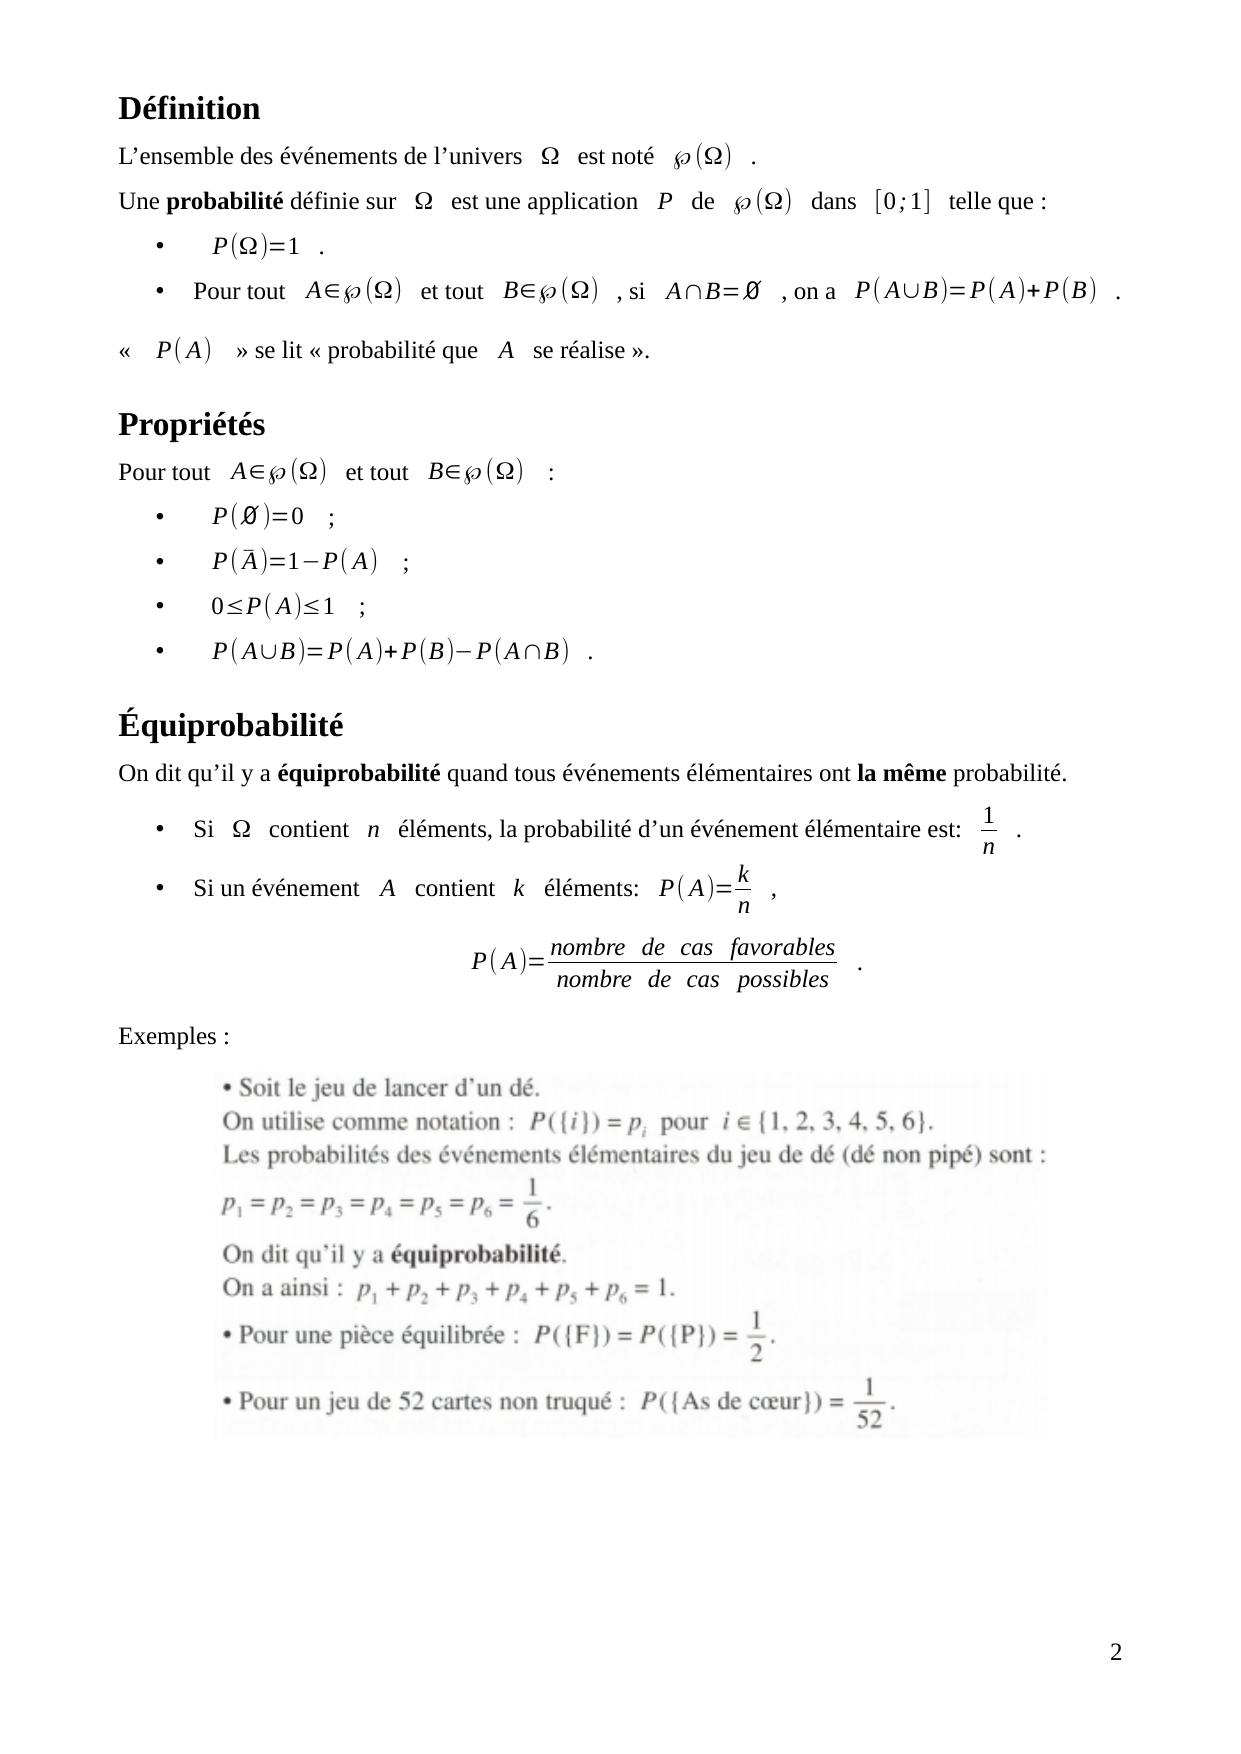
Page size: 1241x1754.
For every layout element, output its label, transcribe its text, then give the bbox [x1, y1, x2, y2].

list Si un événementcontientéléments:, [156, 860, 1122, 919]
list ; [156, 502, 1122, 532]
list . [156, 933, 1122, 992]
text On dit qu’il y a équiprobabilité quand tous événements élémentaires ont la même probabilité. [118, 758, 1122, 787]
text Propriétés [118, 404, 1122, 442]
text Pour toutet tout : [118, 457, 1122, 487]
list Sicontientéléments, la probabilité d’un événement élémentaire est:. [156, 801, 1122, 860]
list . [156, 636, 1122, 667]
text « » se lit « probabilité quese réalise ». [118, 335, 1122, 366]
text Exemples : [118, 1021, 1122, 1050]
list Pour toutet tout, si, on a. [156, 276, 1122, 306]
list ; [156, 547, 1122, 577]
text Équiprobabilité [118, 705, 1122, 743]
text Une probabilité définie surest une applicationdedanstelle que : [118, 186, 1122, 217]
text Définition [118, 88, 1122, 127]
list . [156, 231, 1122, 262]
picture [213, 1071, 1049, 1438]
text L’ensemble des événements de l’universest noté. [118, 141, 1122, 172]
list ; [156, 591, 1122, 622]
